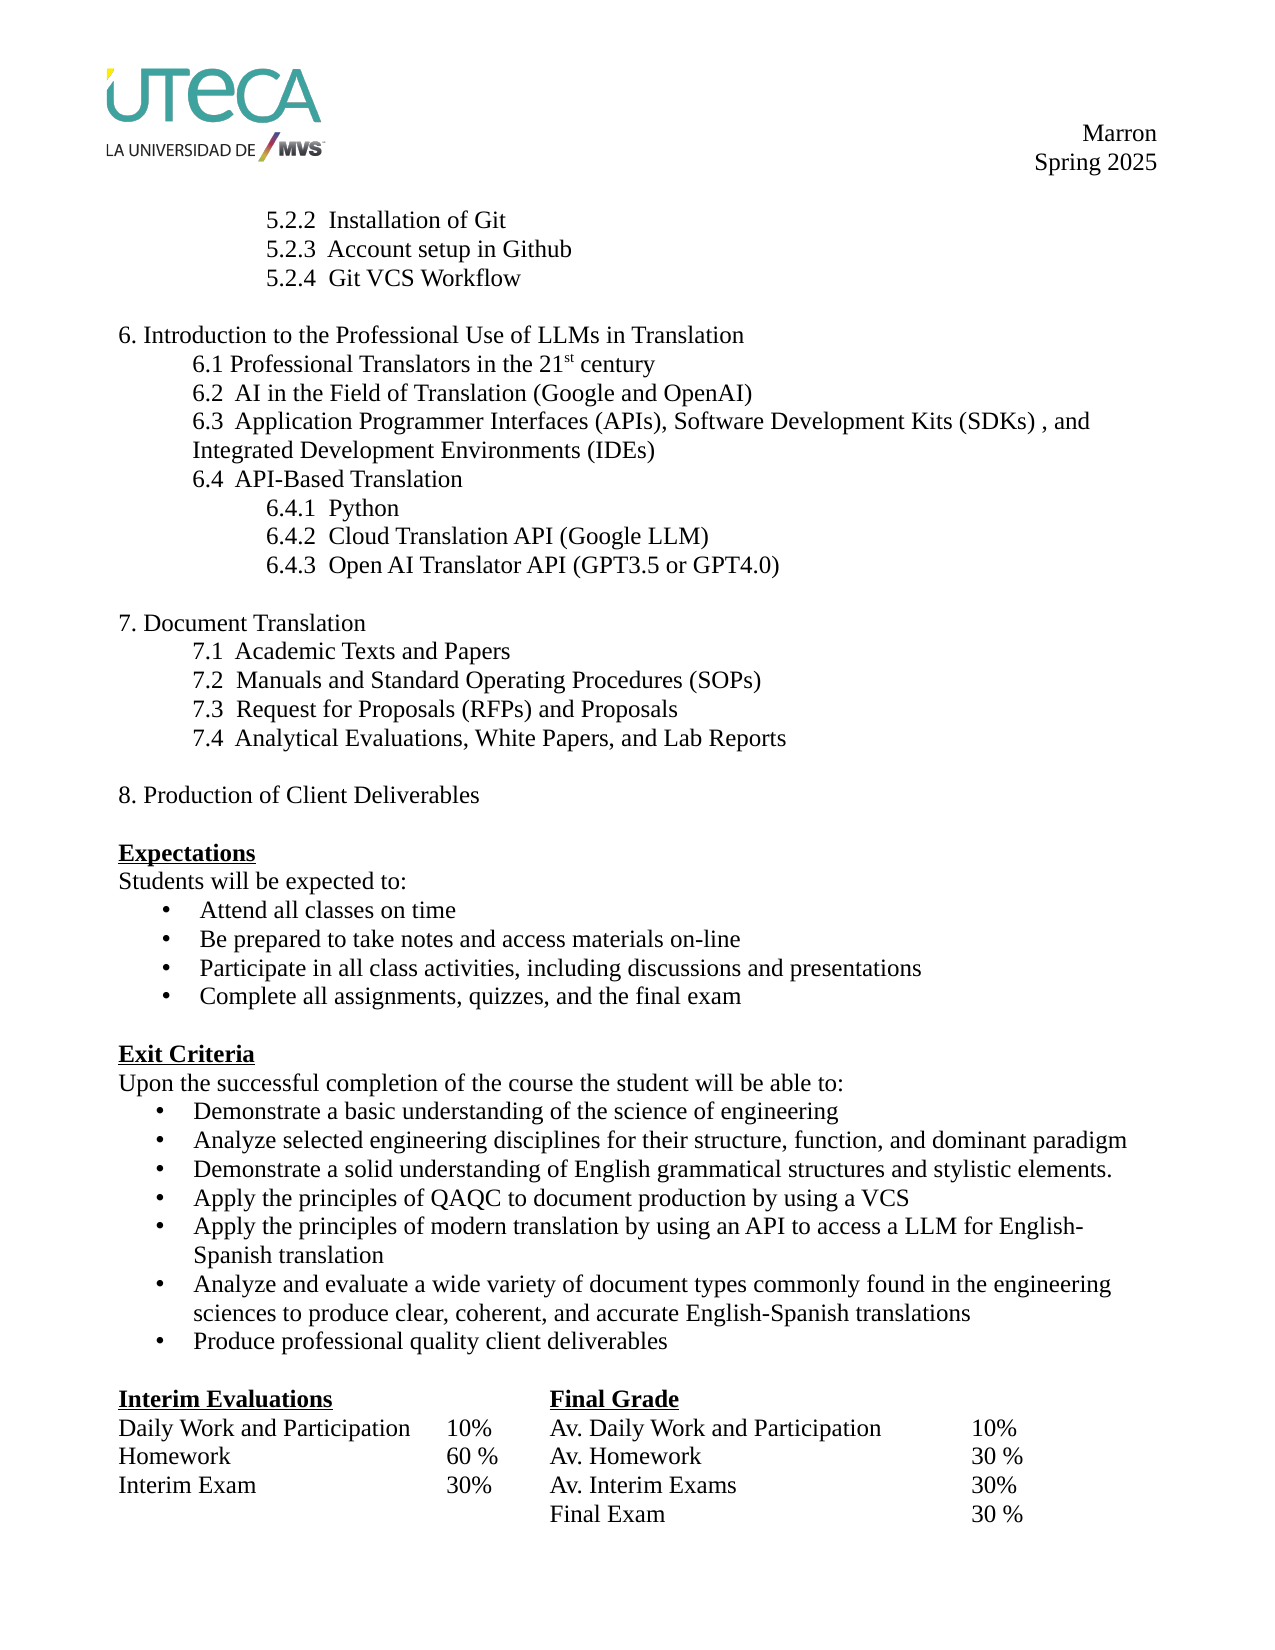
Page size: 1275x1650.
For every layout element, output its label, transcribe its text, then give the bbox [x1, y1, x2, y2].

list Attend all classes on time [162, 895, 1157, 924]
table_header Interim Evaluations [118, 1384, 446, 1413]
text 6.2 AI in the Field of Translation (Google and OpenAI) [192, 378, 1157, 406]
text 6. Introduction to the Professional Use of LLMs in Translation [118, 320, 1157, 349]
table_cell 30 % [971, 1499, 1027, 1528]
table_cell [512, 1470, 549, 1499]
list Analyze and evaluate a wide variety of document types commonly found in the engineering sciences to produce clear, coherent, and accurate English-Spanish translations [156, 1269, 1157, 1326]
list Participate in all class activities, including discussions and presentations [162, 953, 1157, 981]
list Apply the principles of QAQC to document production by using a VCS [156, 1183, 1157, 1211]
text 7. Document Translation [118, 608, 1157, 636]
table_cell 30% [446, 1470, 512, 1499]
table_cell Interim Exam [118, 1470, 446, 1499]
text 6.3 Application Programmer Interfaces (APIs), Software Development Kits (SDKs) , and Integrated Development Environments (IDEs) [192, 406, 1157, 464]
text 6.4 API-Based Translation [192, 464, 1157, 493]
list Produce professional quality client deliverables [156, 1326, 1157, 1355]
text Upon the successful completion of the course the student will be able to: [118, 1068, 1157, 1096]
text 6.1 Professional Translators in the 21st century [192, 349, 1157, 378]
table_cell [512, 1441, 549, 1470]
text 8. Production of Client Deliverables [118, 780, 1157, 809]
table_cell 10% [971, 1413, 1027, 1441]
list Complete all assignments, quizzes, and the final exam [162, 981, 1157, 1010]
table_cell Final Exam [549, 1499, 971, 1528]
table_cell [512, 1413, 549, 1441]
text Students will be expected to: [118, 866, 1157, 895]
table_cell 10% [446, 1413, 512, 1441]
list Be prepared to take notes and access materials on-line [162, 924, 1157, 953]
text 7.1 Academic Texts and Papers [192, 636, 1157, 665]
table_header [971, 1384, 1027, 1413]
list Apply the principles of modern translation by using an API to access a LLM for English-Spanish translation [156, 1211, 1157, 1269]
table_cell 30 % [971, 1441, 1027, 1470]
table_header Final Grade [549, 1384, 971, 1413]
list Demonstrate a solid understanding of English grammatical structures and stylistic elements. [156, 1154, 1157, 1183]
text 7.4 Analytical Evaluations, White Papers, and Lab Reports [192, 723, 1157, 751]
picture [104, 64, 328, 166]
text 7.2 Manuals and Standard Operating Procedures (SOPs) [192, 665, 1157, 694]
text 5.2.2 Installation of Git [266, 205, 1157, 234]
table_header [446, 1384, 512, 1413]
table_cell [118, 1499, 446, 1528]
text 6.4.2 Cloud Translation API (Google LLM) [266, 521, 1157, 550]
table_cell [446, 1499, 512, 1528]
table_cell [512, 1499, 549, 1528]
table_cell 60 % [446, 1441, 512, 1470]
table_cell Daily Work and Participation [118, 1413, 446, 1441]
table_cell Av. Interim Exams [549, 1470, 971, 1499]
text Exit Criteria [118, 1039, 1157, 1068]
table_cell Av. Daily Work and Participation [549, 1413, 971, 1441]
text 5.2.4 Git VCS Workflow [266, 263, 1157, 291]
text 6.4.1 Python [266, 493, 1157, 521]
text 6.4.3 Open AI Translator API (GPT3.5 or GPT4.0) [266, 550, 1157, 579]
table_cell Homework [118, 1441, 446, 1470]
text 7.3 Request for Proposals (RFPs) and Proposals [192, 694, 1157, 723]
table_header [512, 1384, 549, 1413]
table_cell 30% [971, 1470, 1027, 1499]
list Analyze selected engineering disciplines for their structure, function, and dominant paradigm [156, 1125, 1157, 1154]
table_cell Av. Homework [549, 1441, 971, 1470]
text 5.2.3 Account setup in Github [266, 234, 1157, 263]
text Expectations [118, 838, 1157, 866]
list Demonstrate a basic understanding of the science of engineering [156, 1096, 1157, 1125]
